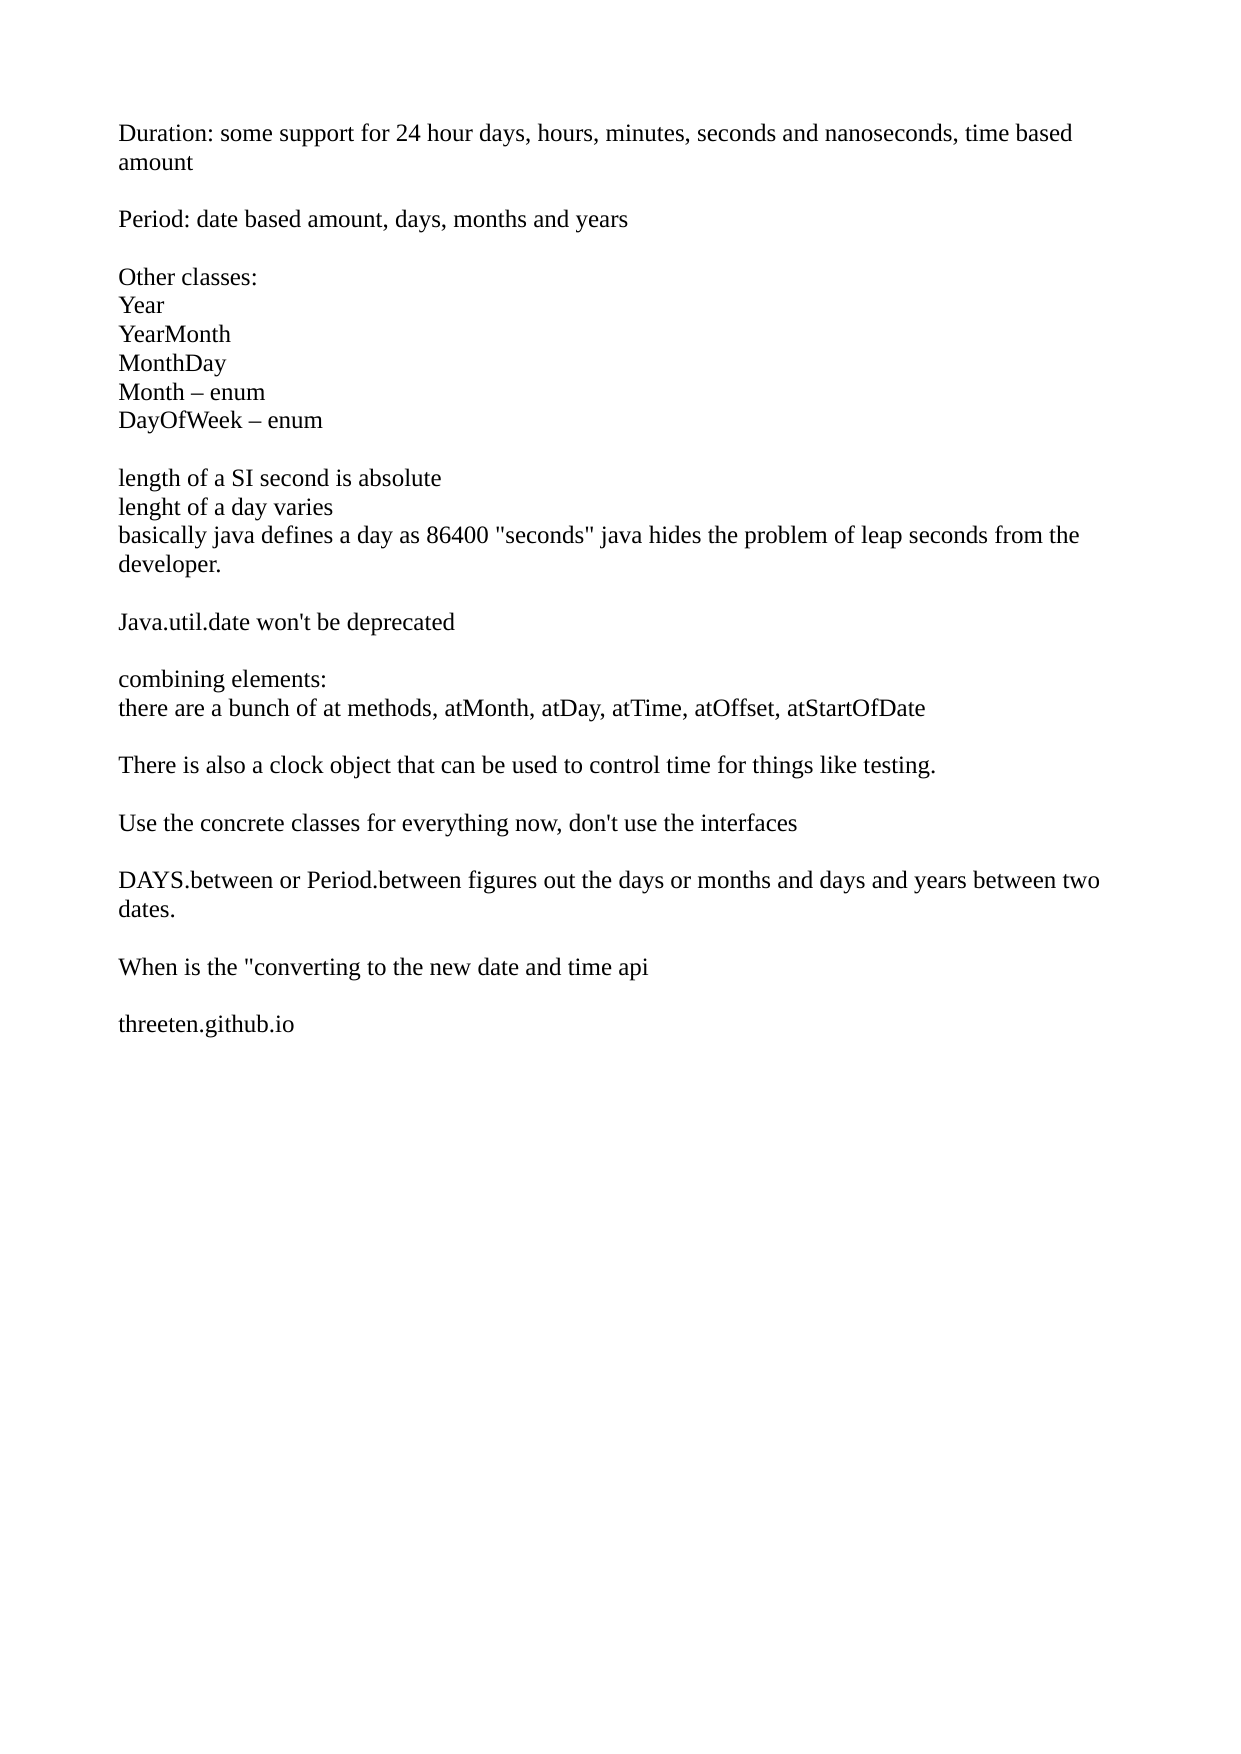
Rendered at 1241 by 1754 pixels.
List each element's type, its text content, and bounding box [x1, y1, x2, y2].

text Java.util.date won't be deprecated [118, 607, 1122, 636]
text Year [118, 291, 1122, 319]
text Use the concrete classes for everything now, don't use the interfaces [118, 808, 1122, 837]
text YearMonth [118, 319, 1122, 348]
text Period: date based amount, days, months and years [118, 204, 1122, 233]
text threeten.github.io [118, 1009, 1122, 1038]
text Other classes: [118, 262, 1122, 291]
text Duration: some support for 24 hour days, hours, minutes, seconds and nanoseconds, time based amount [118, 118, 1122, 176]
text MonthDay [118, 348, 1122, 377]
text Month – enum [118, 377, 1122, 406]
text there are a bunch of at methods, atMonth, atDay, atTime, atOffset, atStartOfDate [118, 693, 1122, 722]
text When is the "converting to the new date and time api [118, 952, 1122, 981]
text DayOfWeek – enum [118, 406, 1122, 434]
text basically java defines a day as 86400 "seconds" java hides the problem of leap seconds from the developer. [118, 521, 1122, 578]
text There is also a clock object that can be used to control time for things like testing. [118, 751, 1122, 779]
text length of a SI second is absolute [118, 463, 1122, 492]
text combining elements: [118, 664, 1122, 693]
text lenght of a day varies [118, 492, 1122, 521]
text DAYS.between or Period.between figures out the days or months and days and years between two dates. [118, 866, 1122, 923]
